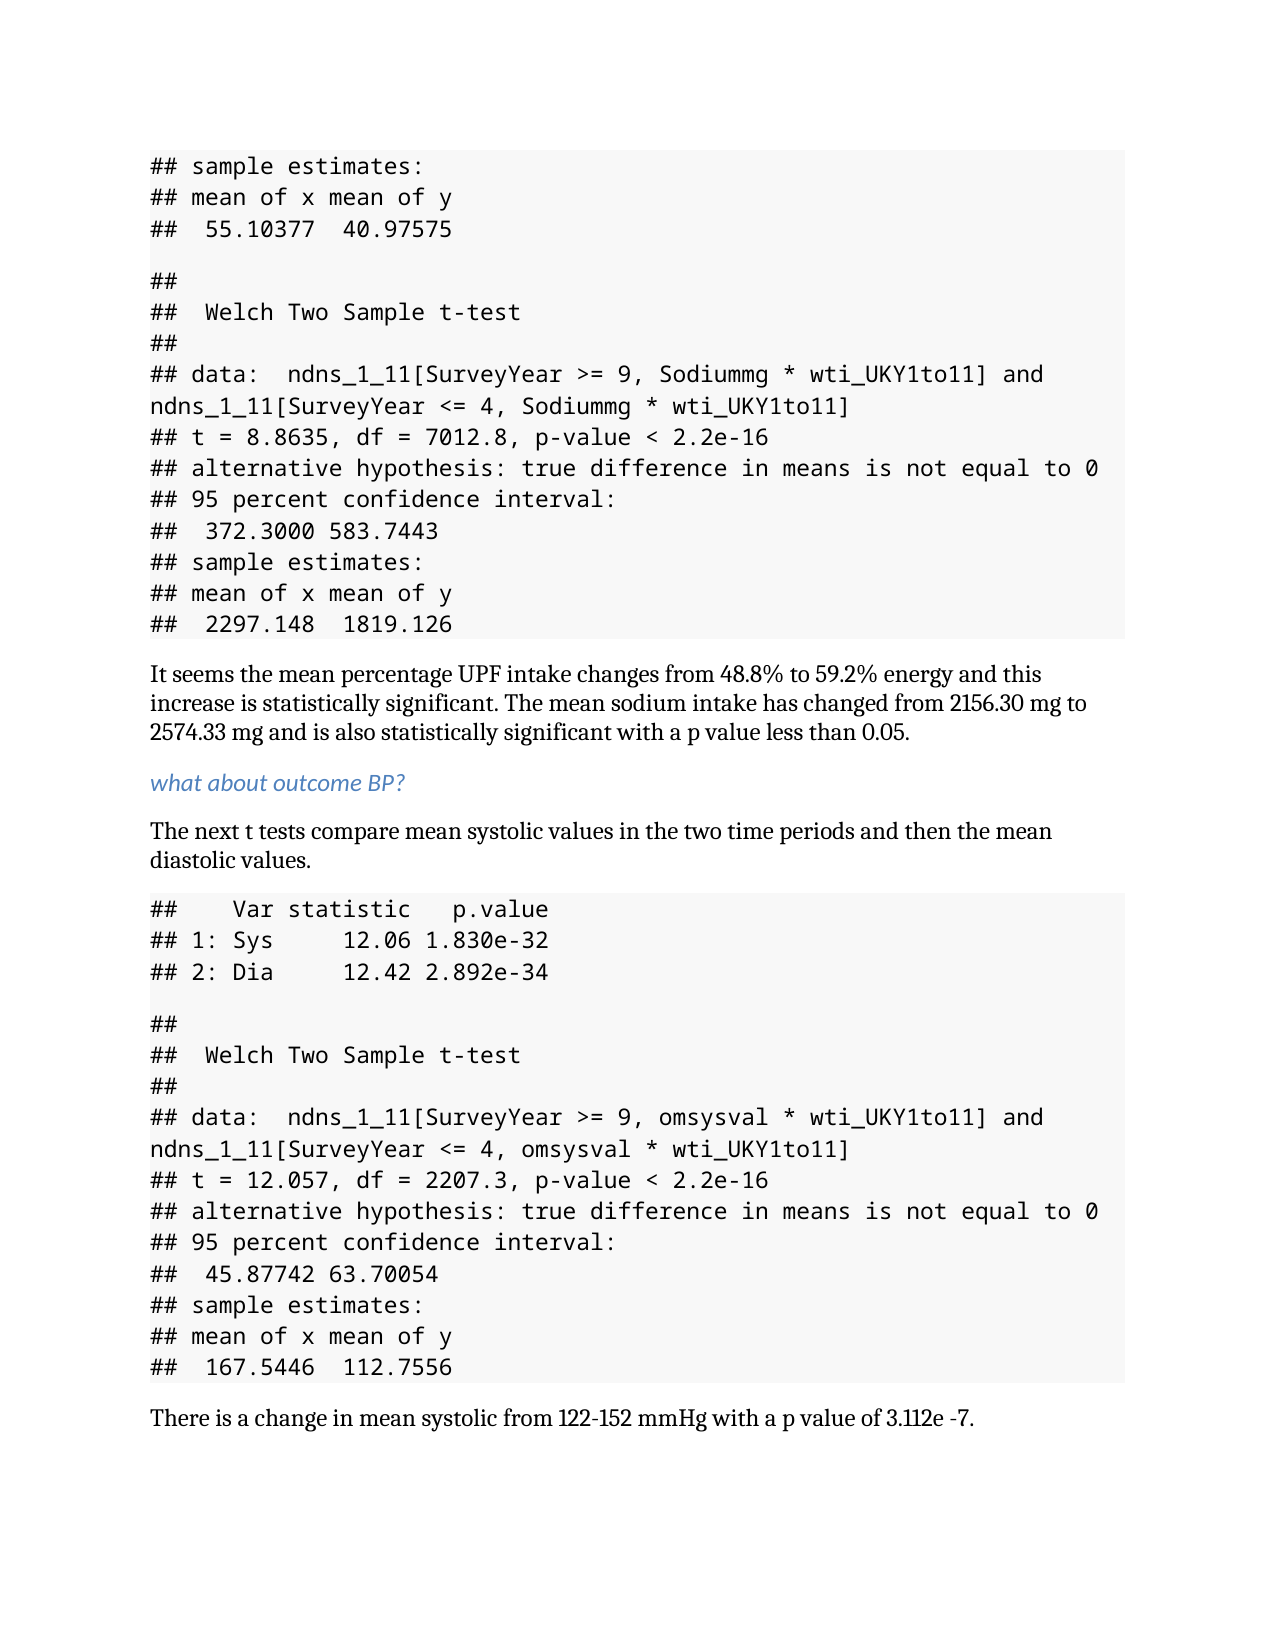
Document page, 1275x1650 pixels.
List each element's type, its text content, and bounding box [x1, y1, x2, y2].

text ## ## Welch Two Sample t-test ## ## data: ndns_1_11[SurveyYear >= 9, Sodiummg * wti_UKY1to11] and ndns_1_11[SurveyYear <= 4, Sodiummg * wti_UKY1to11] ## t = 8.8635, df = 7012.8, p-value < 2.2e-16 ## alternative hypothesis: true difference in means is not equal to 0 ## 95 percent confidence interval: ## 372.3000 583.7443 ## sample estimates: ## mean of x mean of y ## 2297.148 1819.126 [150, 264, 1125, 639]
text There is a change in mean systolic from 122-152 mmHg with a p value of 3.112e -7. [150, 1403, 1125, 1432]
subtitle what about outcome BP? [150, 767, 1125, 798]
text The next t tests compare mean systolic values in the two time periods and then the mean diastolic values. [150, 817, 1125, 874]
text ## sample estimates: ## mean of x mean of y ## 55.10377 40.97575 [150, 150, 1125, 244]
text ## ## Welch Two Sample t-test ## ## data: ndns_1_11[SurveyYear >= 9, omsysval * wti_UKY1to11] and ndns_1_11[SurveyYear <= 4, omsysval * wti_UKY1to11] ## t = 12.057, df = 2207.3, p-value < 2.2e-16 ## alternative hypothesis: true difference in means is not equal to 0 ## 95 percent confidence interval: ## 45.87742 63.70054 ## sample estimates: ## mean of x mean of y ## 167.5446 112.7556 [150, 1008, 1125, 1383]
text It seems the mean percentage UPF intake changes from 48.8% to 59.2% energy and this increase is statistically significant. The mean sodium intake has changed from 2156.30 mg to 2574.33 mg and is also statistically significant with a p value less than 0.05. [150, 660, 1125, 747]
text ## Var statistic p.value ## 1: Sys 12.06 1.830e-32 ## 2: Dia 12.42 2.892e-34 [150, 893, 1125, 987]
